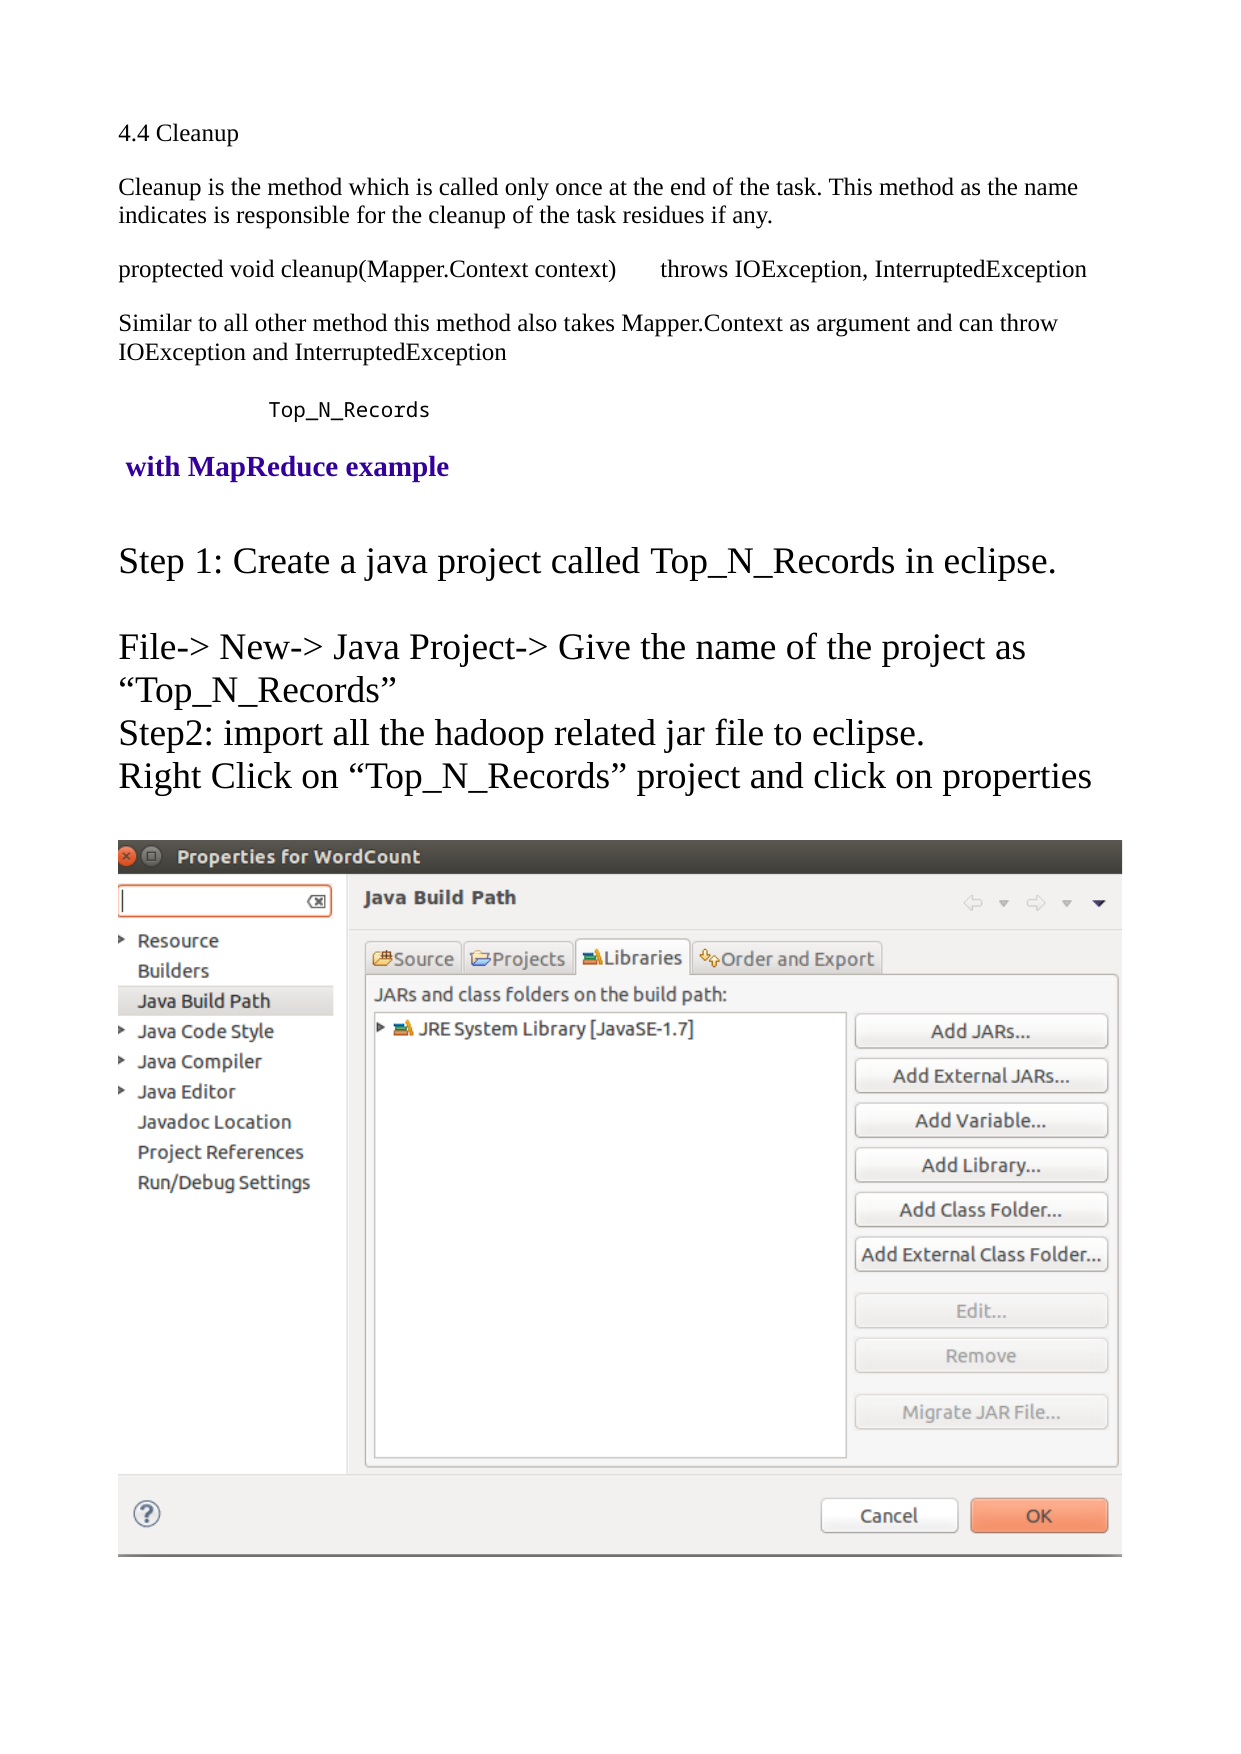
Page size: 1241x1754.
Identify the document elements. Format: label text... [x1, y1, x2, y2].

text Step 1: Create a java project called Top_N_Records in eclipse. [118, 538, 1122, 581]
text File-> New-> Java Project-> Give the name of the project as “Top_N_Records” [118, 624, 1122, 711]
subtitle Top_N_Records [118, 391, 1122, 424]
subtitle Cleanup is the method which is called only once at the end of the task. This method as the name indicates is responsible for the cleanup of the task residues if any. [118, 172, 1122, 229]
subtitle 4.4 Cleanup [118, 118, 1122, 147]
picture [118, 840, 1123, 1557]
text Right Click on “Top_N_Records” project and click on properties [118, 754, 1122, 797]
subtitle with MapReduce example [118, 449, 1122, 483]
subtitle Similar to all other method this method also takes Mapper.Context as argument and can throw IOException and InterruptedException [118, 308, 1122, 366]
subtitle proptected void cleanup(Mapper.Context context) throws IOException, InterruptedException [118, 254, 1122, 283]
text Step2: import all the hadoop related jar file to eclipse. [118, 711, 1122, 754]
